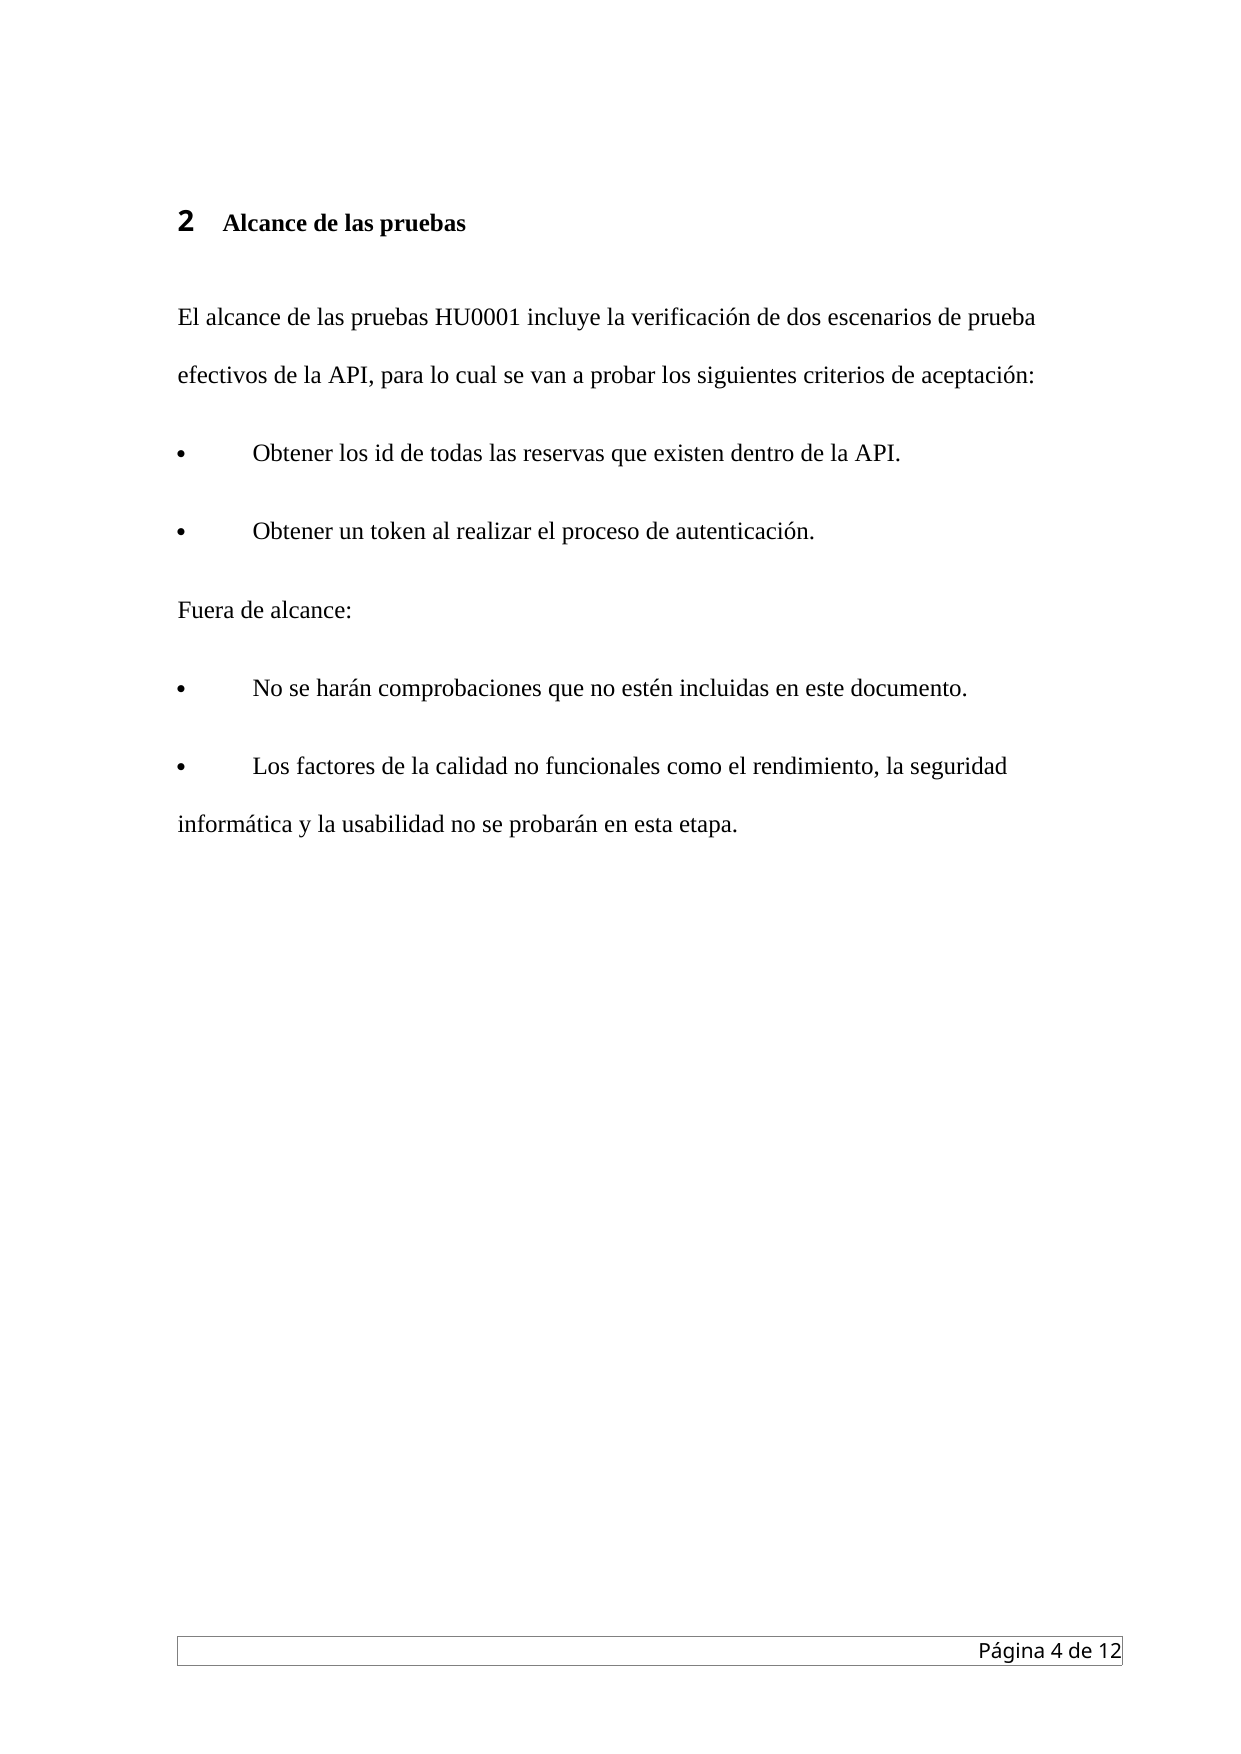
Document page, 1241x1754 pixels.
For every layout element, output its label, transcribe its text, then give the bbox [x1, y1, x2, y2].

list Los factores de la calidad no funcionales como el rendimiento, la seguridad informática y la usabilidad no se probarán en esta etapa. [177, 751, 1122, 838]
text El alcance de las pruebas HU0001 incluye la verificación de dos escenarios de prueba efectivos de la API, para lo cual se van a probar los siguientes criterios de aceptación: [177, 302, 1122, 388]
list No se harán comprobaciones que no estén incluidas en este documento. [177, 673, 1122, 702]
text Fuera de alcance: [177, 595, 1122, 623]
list Obtener los id de todas las reservas que existen dentro de la API. [177, 438, 1122, 467]
subtitle Alcance de las pruebas [177, 200, 1122, 240]
list Obtener un token al realizar el proceso de autenticación. [177, 516, 1122, 545]
